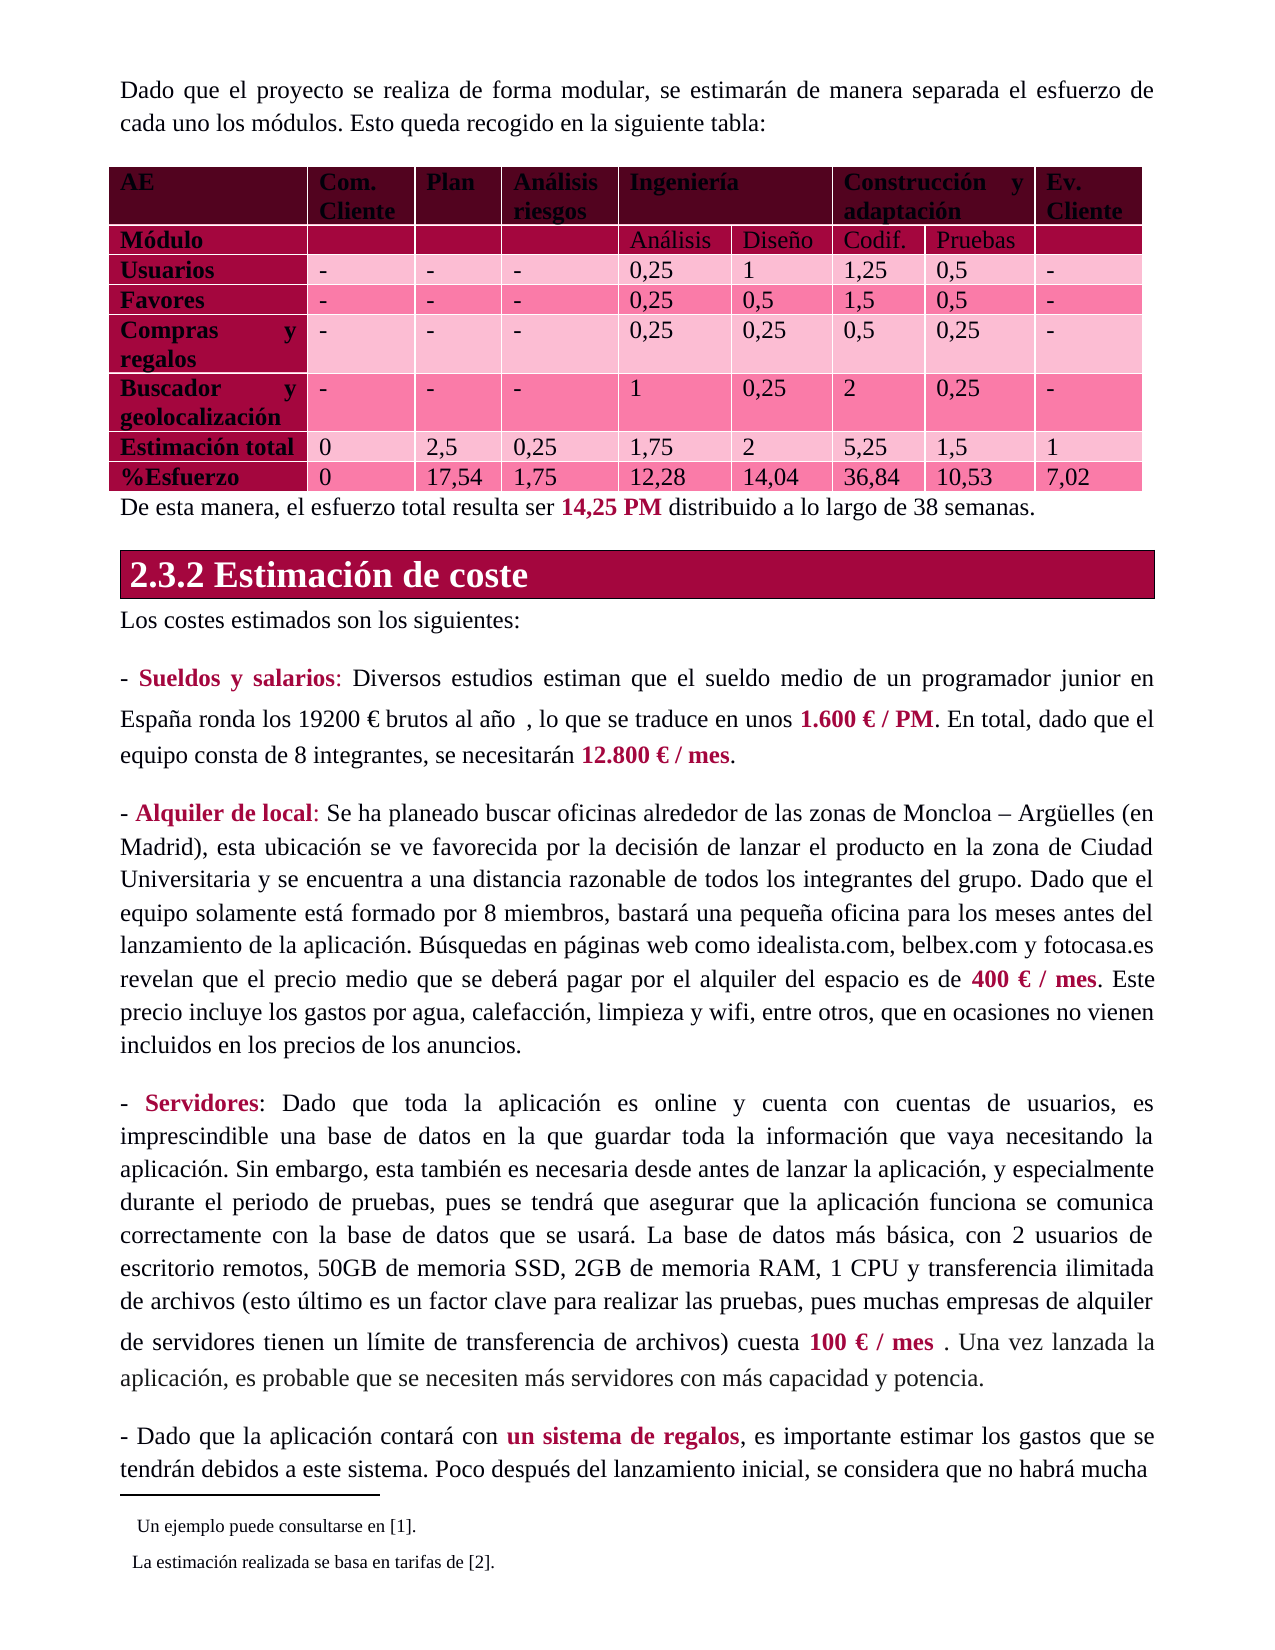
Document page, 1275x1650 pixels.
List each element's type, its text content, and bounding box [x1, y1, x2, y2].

table_cell 12,28 [619, 462, 731, 491]
table_cell 0,25 [619, 315, 731, 372]
table_cell 1,75 [502, 462, 618, 491]
subtitle 2.3.2 Estimación de coste [121, 551, 1154, 598]
table_cell Pruebas [926, 226, 1034, 254]
table_cell - [502, 255, 618, 284]
table_cell - [416, 255, 501, 284]
table_cell 1,5 [926, 432, 1034, 461]
table_cell [416, 226, 501, 254]
table_header Ev. Cliente [1036, 167, 1142, 224]
table_cell 5,25 [833, 432, 924, 461]
table_cell 0,5 [732, 285, 832, 314]
table_cell 10,53 [926, 462, 1034, 491]
table_header Ingeniería [619, 167, 832, 224]
text - Sueldos y salarios: Diversos estudios estiman que el sueldo medio de un programador junior en España ronda los 19200 € brutos al año, lo que se traduce en unos 1.600 € / PM. En total, dado que el equipo consta de 8 integrantes, se necesitarán 12.800 € / mes. [120, 663, 1155, 769]
table_cell 2 [732, 432, 832, 461]
table_header Construcción y adaptación [833, 167, 1034, 224]
table_cell 0,5 [833, 315, 924, 372]
table_cell 1,75 [619, 432, 731, 461]
table_cell - [1036, 315, 1142, 372]
table_cell 1,25 [833, 255, 924, 284]
table_cell Favores [109, 285, 307, 314]
table_cell 7,02 [1036, 462, 1142, 491]
table_cell Estimación total [109, 432, 307, 461]
text Un ejemplo puede consultarse en [1]. [120, 1501, 1155, 1541]
table_cell 0,25 [926, 315, 1034, 372]
table_cell - [308, 255, 414, 284]
table_cell - [308, 374, 414, 431]
table_header Plan [416, 167, 501, 224]
table_cell %Esfuerzo [109, 462, 307, 491]
table_cell 0 [308, 462, 414, 491]
table_cell 0 [308, 432, 414, 461]
text - Servidores: Dado que toda la aplicación es online y cuenta con cuentas de usuarios, es imprescindible una base de datos en la que guardar toda la información que vaya necesitando la aplicación. Sin embargo, esta también es necesaria desde antes de lanzar la aplicación, y especialmente durante el periodo de pruebas, pues se tendrá que asegurar que la aplicación funciona se comunica correctamente con la base de datos que se usará. La base de datos más básica, con 2 usuarios de escritorio remotos, 50GB de memoria SSD, 2GB de memoria RAM, 1 CPU y transferencia ilimitada de archivos (esto último es un factor clave para realizar las pruebas, pues muchas empresas de alquiler de servidores tienen un límite de transferencia de archivos) cuesta 100 € / mes. Una vez lanzada la aplicación, es probable que se necesiten más servidores con más capacidad y potencia. [120, 1088, 1155, 1392]
table_cell [1036, 226, 1142, 254]
table_cell - [416, 285, 501, 314]
table_cell 0,25 [926, 374, 1034, 431]
table_cell 0,25 [732, 315, 832, 372]
table_cell 0,5 [926, 255, 1034, 284]
table_cell 1 [619, 374, 731, 431]
table_cell - [308, 285, 414, 314]
table_cell [308, 226, 414, 254]
table_cell 1 [732, 255, 832, 284]
table_cell 2,5 [416, 432, 501, 461]
text - Dado que la aplicación contará con un sistema de regalos, es importante estimar los gastos que se tendrán debidos a este sistema. Poco después del lanzamiento inicial, se considera que no habrá mucha [120, 1421, 1155, 1483]
table_cell - [502, 285, 618, 314]
table_cell - [502, 315, 618, 372]
table_cell Codif. [833, 226, 924, 254]
table_header Análisis riesgos [502, 167, 618, 224]
table_cell Análisis [619, 226, 731, 254]
table_cell 0,5 [926, 285, 1034, 314]
table_cell - [416, 374, 501, 431]
text La estimación realizada se basa en tarifas de [2]. [120, 1547, 1155, 1575]
table_cell 0,25 [619, 285, 731, 314]
table_cell 0,25 [502, 432, 618, 461]
table_header AE [109, 167, 307, 224]
table_cell 17,54 [416, 462, 501, 491]
table_header Com. Cliente [308, 167, 414, 224]
table_cell - [1036, 255, 1142, 284]
table_cell - [1036, 374, 1142, 431]
subtitle Los costes estimados son los siguientes: [120, 606, 1155, 634]
table_cell - [502, 374, 618, 431]
table_cell - [416, 315, 501, 372]
table_cell [502, 226, 618, 254]
table_cell 14,04 [732, 462, 832, 491]
text Dado que el proyecto se realiza de forma modular, se estimarán de manera separada el esfuerzo de cada uno los módulos. Esto queda recogido en la siguiente tabla: [120, 75, 1155, 137]
table_cell Compras y regalos [109, 315, 307, 372]
table_cell - [308, 315, 414, 372]
table_cell 1 [1036, 432, 1142, 461]
table_cell Módulo [109, 226, 307, 254]
text - Alquiler de local: Se ha planeado buscar oficinas alrededor de las zonas de Moncloa – Argüelles (en Madrid), esta ubicación se ve favorecida por la decisión de lanzar el producto en la zona de Ciudad Universitaria y se encuentra a una distancia razonable de todos los integrantes del grupo. Dado que el equipo solamente está formado por 8 miembros, bastará una pequeña oficina para los meses antes del lanzamiento de la aplicación. Búsquedas en páginas web como idealista.com, belbex.com y fotocasa.es revelan que el precio medio que se deberá pagar por el alquiler del espacio es de 400 € / mes. Este precio incluye los gastos por agua, calefacción, limpieza y wifi, entre otros, que en ocasiones no vienen incluidos en los precios de los anuncios. [120, 798, 1155, 1058]
table_cell - [1036, 285, 1142, 314]
table_cell 0,25 [619, 255, 731, 284]
table_cell 0,25 [732, 374, 832, 431]
table_cell 1,5 [833, 285, 924, 314]
table_cell 36,84 [833, 462, 924, 491]
table_cell Buscador y geolocalización [109, 374, 307, 431]
table_cell Usuarios [109, 255, 307, 284]
table_cell 2 [833, 374, 924, 431]
text De esta manera, el esfuerzo total resulta ser 14,25 PM distribuido a lo largo de 38 semanas. [120, 492, 1155, 520]
table_cell Diseño [732, 226, 832, 254]
